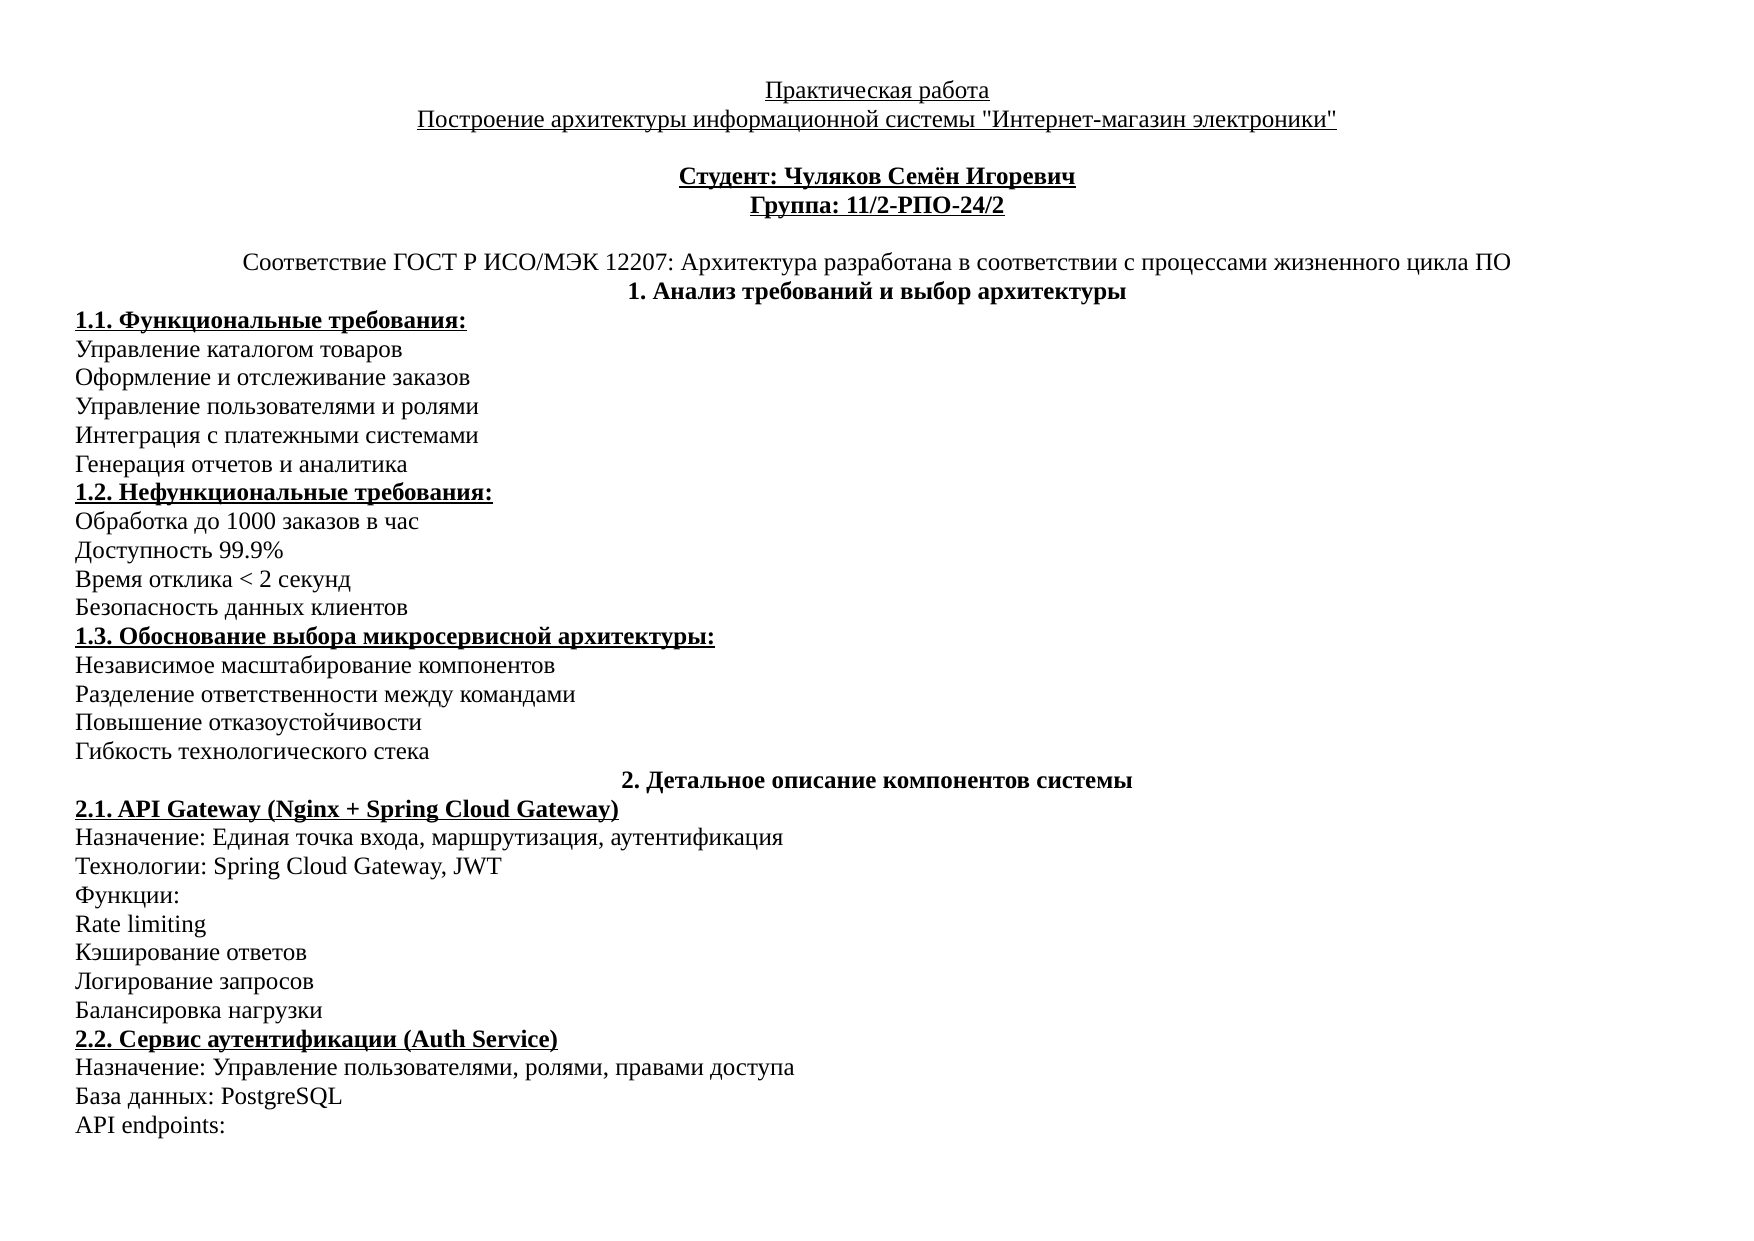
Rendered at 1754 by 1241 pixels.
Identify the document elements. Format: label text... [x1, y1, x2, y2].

text 1.3. Обоснование выбора микросервисной архитектуры: [75, 621, 1679, 650]
text Назначение: Единая точка входа, маршрутизация, аутентификация [75, 822, 1679, 851]
text Время отклика < 2 секунд [75, 564, 1679, 592]
text Технологии: Spring Cloud Gateway, JWT [75, 851, 1679, 880]
text Построение архитектуры информационной системы "Интернет-магазин электроники" [75, 104, 1679, 132]
text Доступность 99.9% [75, 535, 1679, 564]
text Rate limiting [75, 909, 1679, 937]
text Управление пользователями и ролями [75, 391, 1679, 420]
text Интеграция с платежными системами [75, 420, 1679, 449]
text 2.1. API Gateway (Nginx + Spring Cloud Gateway) [75, 794, 1679, 822]
text Функции: [75, 880, 1679, 909]
text Управление каталогом товаров [75, 334, 1679, 362]
text Балансировка нагрузки [75, 995, 1679, 1024]
text Логирование запросов [75, 966, 1679, 995]
text Назначение: Управление пользователями, ролями, правами доступа [75, 1052, 1679, 1081]
text Разделение ответственности между командами [75, 679, 1679, 707]
text Генерация отчетов и аналитика [75, 449, 1679, 477]
text 2.2. Сервис аутентификации (Auth Service) [75, 1024, 1679, 1052]
text 1. Анализ требований и выбор архитектуры [75, 276, 1679, 305]
text 1.2. Нефункциональные требования: [75, 477, 1679, 506]
text Обработка до 1000 заказов в час [75, 506, 1679, 535]
text База данных: PostgreSQL [75, 1081, 1679, 1110]
text Кэширование ответов [75, 937, 1679, 966]
text Группа: 11/2-РПО-24/2 [75, 190, 1679, 219]
text 2. Детальное описание компонентов системы [75, 765, 1679, 794]
text Безопасность данных клиентов [75, 592, 1679, 621]
text Гибкость технологического стека [75, 736, 1679, 765]
text Оформление и отслеживание заказов [75, 362, 1679, 391]
text Студент: Чуляков Семён Игоревич [75, 161, 1679, 190]
text Практическая работа [75, 75, 1679, 104]
text API endpoints: [75, 1110, 1679, 1139]
text Повышение отказоустойчивости [75, 707, 1679, 736]
text Независимое масштабирование компонентов [75, 650, 1679, 679]
text 1.1. Функциональные требования: [75, 305, 1679, 334]
text Соответствие ГОСТ Р ИСО/МЭК 12207: Архитектура разработана в соответствии с процессами жизненного цикла ПО [75, 247, 1679, 276]
